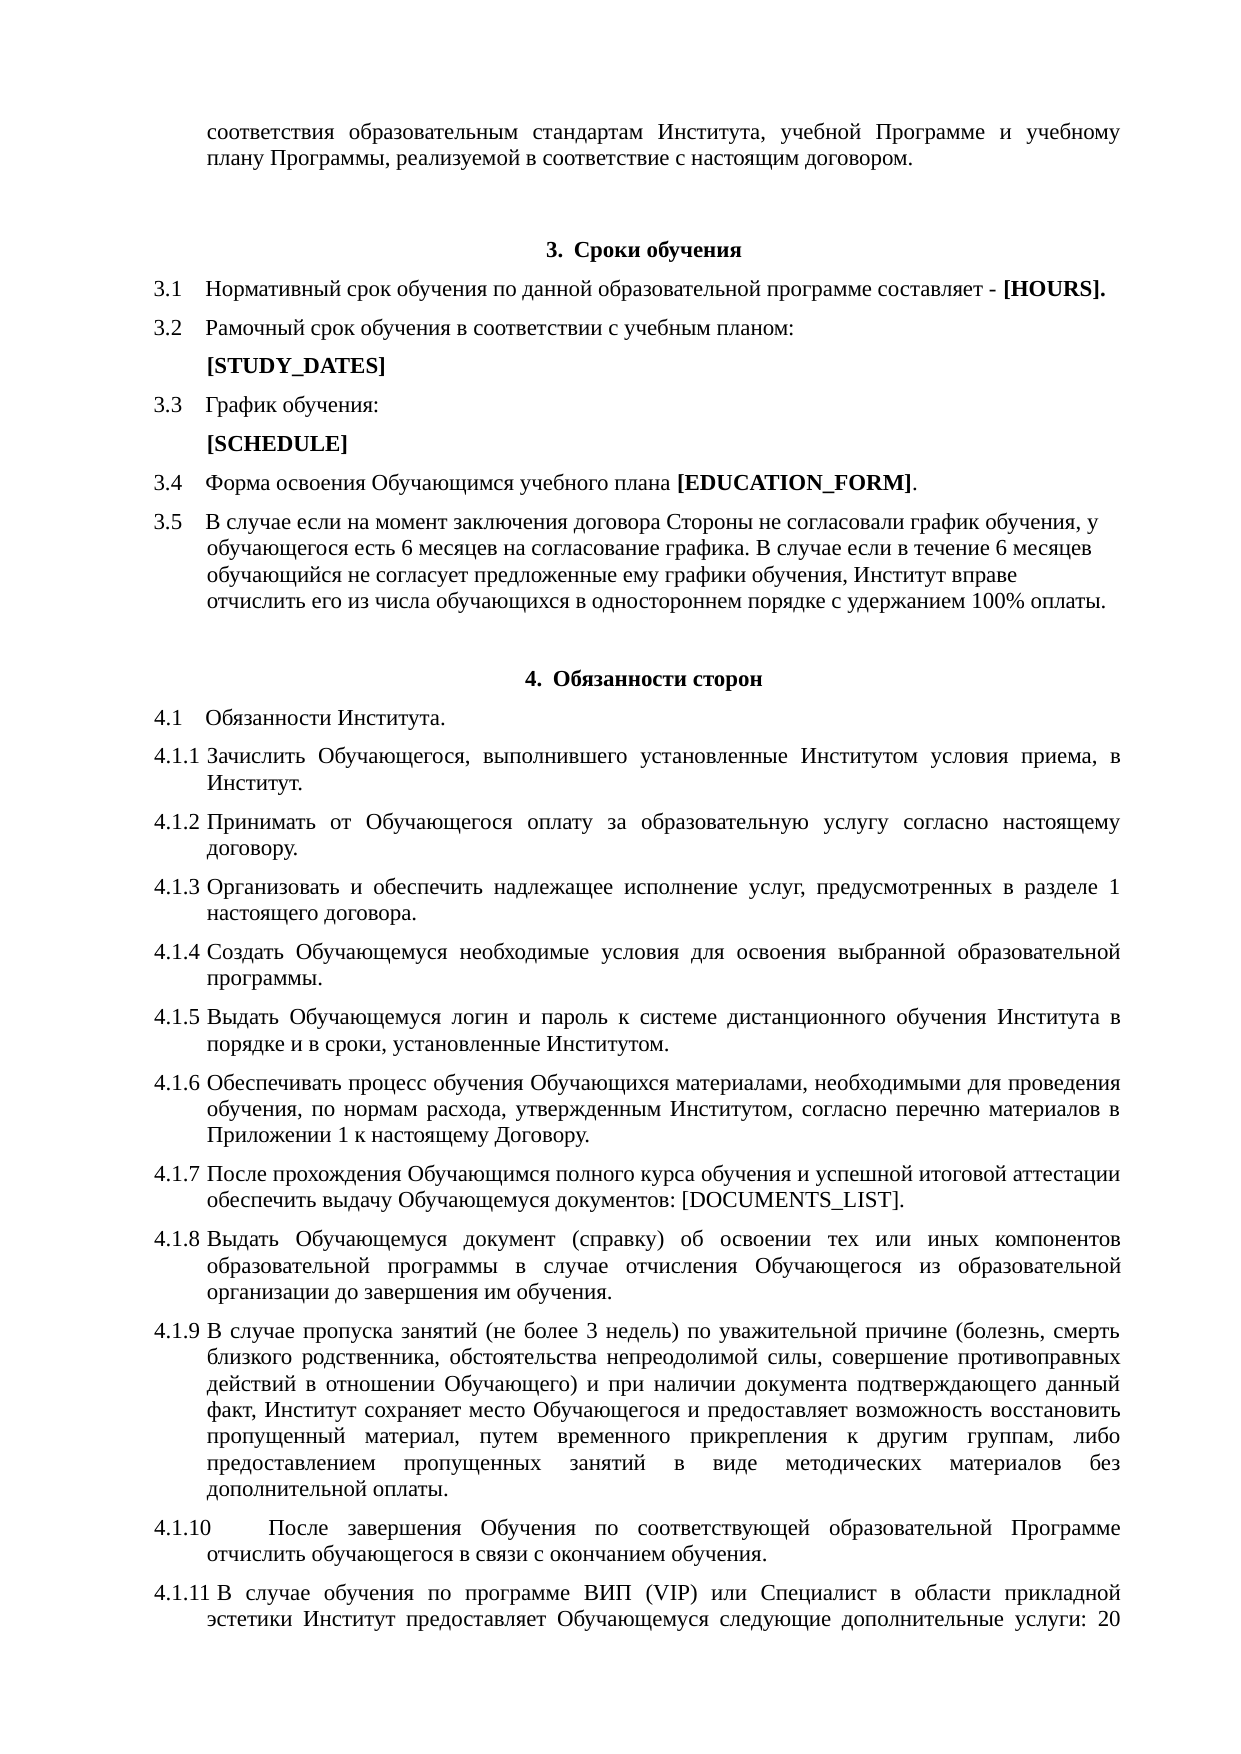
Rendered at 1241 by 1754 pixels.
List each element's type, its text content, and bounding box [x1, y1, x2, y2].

list График обучения: [148, 391, 1122, 418]
list В случае если на момент заключения договора Стороны не согласовали график обучения, у обучающегося есть 6 месяцев на согласование графика. В случае если в течение 6 месяцев обучающийся не согласует предложенные ему графики обучения, Институт вправе отчислить его из числа обучающихся в одностороннем порядке с удержанием 100% оплаты. [148, 508, 1122, 613]
list Выдать Обучающемуся логин и пароль к системе дистанционного обучения Института в порядке и в сроки, установленные Институтом. [148, 1003, 1122, 1056]
list Форма освоения Обучающимся учебного плана [EDUCATION_FORM]. [148, 469, 1122, 496]
list После завершения Обучения по соответствующей образовательной Программе отчислить обучающегося в связи с окончанием обучения. [148, 1514, 1122, 1567]
list В случае пропуска занятий (не более 3 недель) по уважительной причине (болезнь, смерть близкого родственника, обстоятельства непреодолимой силы, совершение противоправных действий в отношении Обучающего) и при наличии документа подтверждающего данный факт, Институт сохраняет место Обучающегося и предоставляет возможность восстановить пропущенный материал, путем временного прикрепления к другим группам, либо предоставлением пропущенных занятий в виде методических материалов без дополнительной оплаты. [148, 1317, 1122, 1501]
list Выдать Обучающемуся документ (справку) об освоении тех или иных компонентов образовательной программы в случае отчисления Обучающегося из образовательной организации до завершения им обучения. [148, 1225, 1122, 1304]
list Создать Обучающемуся необходимые условия для освоения выбранной образовательной программы. [148, 938, 1122, 991]
list Нормативный срок обучения по данной образовательной программе составляет - [HOURS]. [148, 275, 1122, 301]
list Обеспечивать процесс обучения Обучающихся материалами, необходимыми для проведения обучения, по нормам расхода, утвержденным Институтом, согласно перечню материалов в Приложении 1 к настоящему Договору. [148, 1068, 1122, 1148]
list Сроки обучения [118, 236, 1122, 262]
list Зачислить Обучающегося, выполнившего установленные Институтом условия приема, в Институт. [148, 742, 1122, 795]
list В случае обучения по программе ВИП (VIP) или Специалист в области прикладной эстетики Институт предоставляет Обучающемуся следующие дополнительные услуги: 20 [148, 1579, 1122, 1632]
list соответствия образовательным стандартам Института, учебной Программе и учебному плану Программы, реализуемой в соответствие с настоящим договором. [148, 118, 1122, 171]
list [STUDY_DATES] [148, 353, 1122, 379]
list Рамочный срок обучения в соответствии с учебным планом: [148, 314, 1122, 340]
list После прохождения Обучающимся полного курса обучения и успешной итоговой аттестации обеспечить выдачу Обучающемуся документов: [DOCUMENTS_LIST]. [148, 1160, 1122, 1213]
list [SCHEDULE] [148, 430, 1122, 457]
list Обязанности сторон [118, 665, 1122, 691]
list Организовать и обеспечить надлежащее исполнение услуг, предусмотренных в разделе 1 настоящего договора. [148, 873, 1122, 926]
list Обязанности Института. [148, 704, 1122, 730]
list Принимать от Обучающегося оплату за образовательную услугу согласно настоящему договору. [148, 808, 1122, 860]
